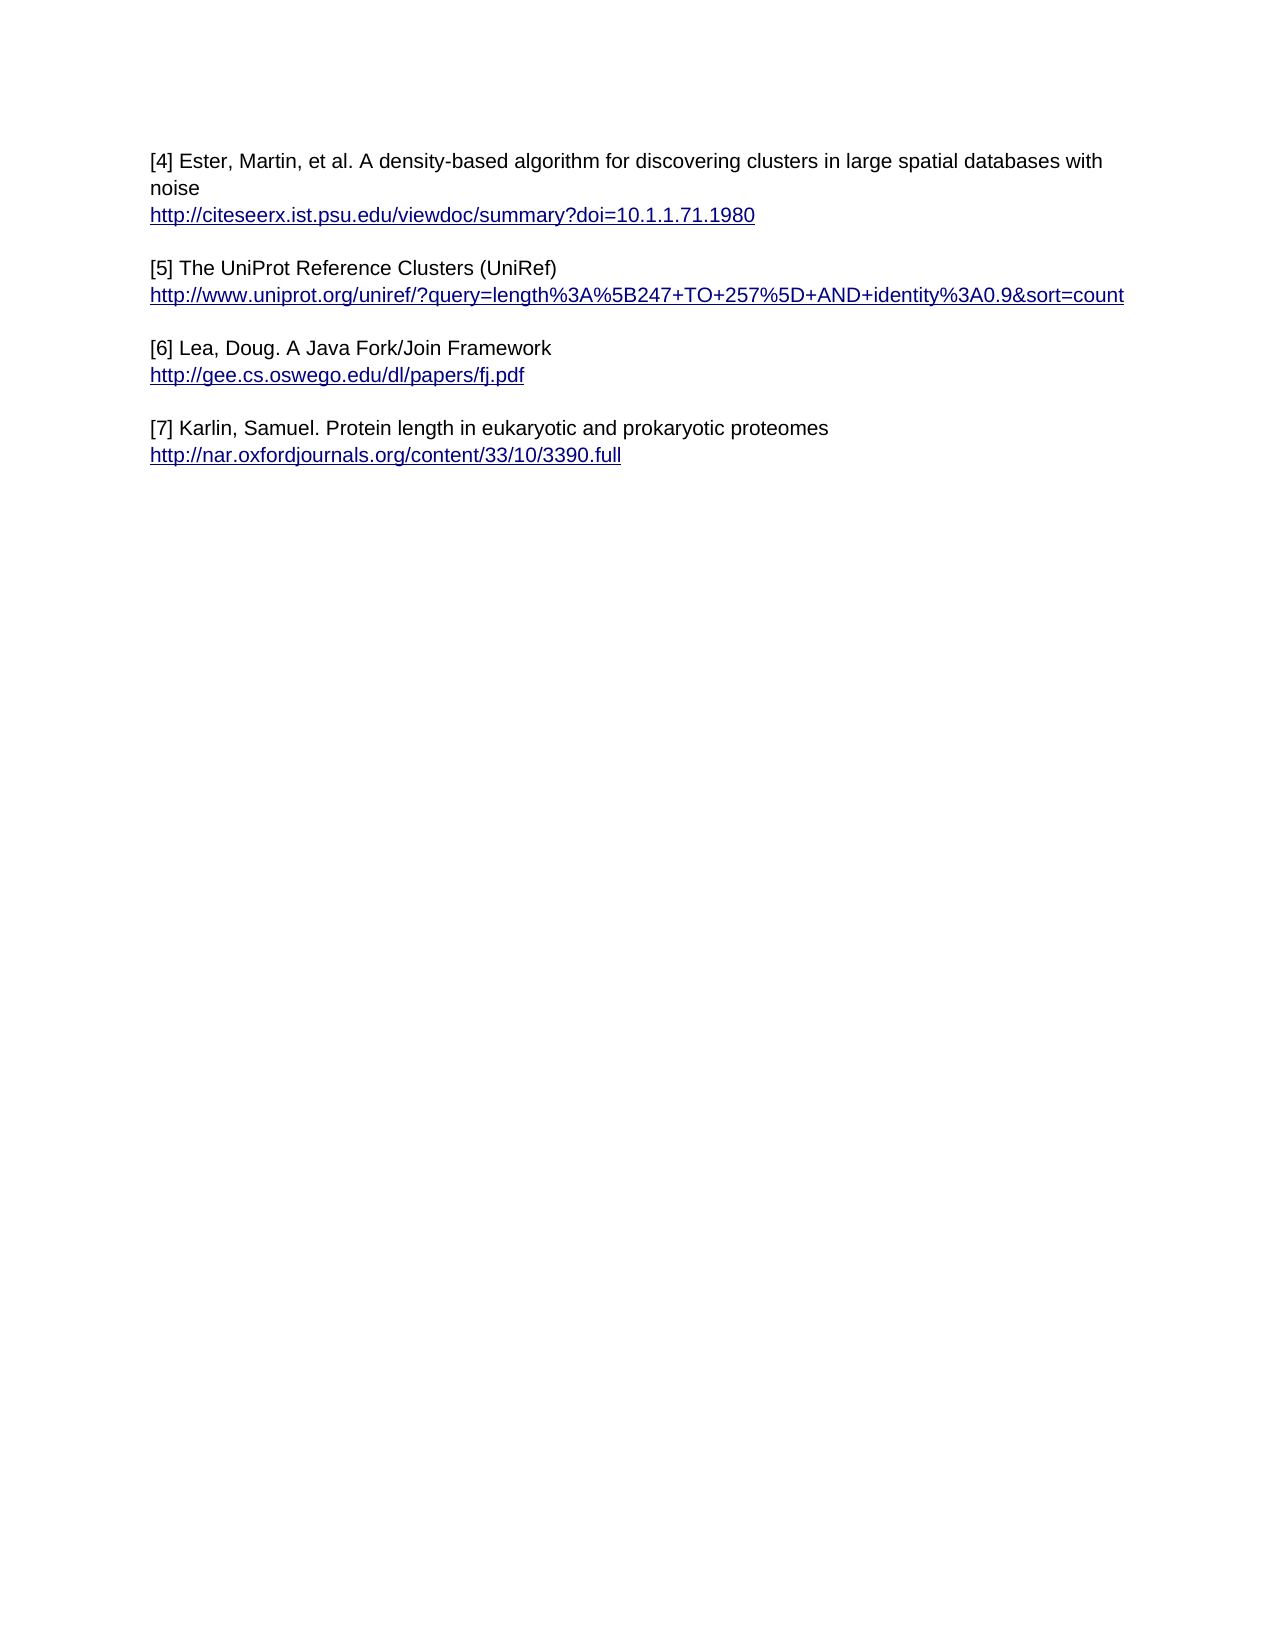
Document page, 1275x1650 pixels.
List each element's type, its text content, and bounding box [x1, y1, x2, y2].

text [5] The UniProt Reference Clusters (UniRef) [150, 257, 1125, 280]
text http://citeseerx.ist.psu.edu/viewdoc/summary?doi=10.1.1.71.1980 [150, 203, 1125, 227]
text http://gee.cs.oswego.edu/dl/papers/fj.pdf [150, 363, 1125, 387]
text [4] Ester, Martin, et al. A density-based algorithm for discovering clusters in large spatial databases with noise [150, 150, 1125, 200]
text http://nar.oxfordjournals.org/content/33/10/3390.full [150, 443, 1125, 467]
text [7] Karlin, Samuel. Protein length in eukaryotic and prokaryotic proteomes [150, 417, 1125, 440]
text [6] Lea, Doug. A Java Fork/Join Framework [150, 337, 1125, 360]
text http://www.uniprot.org/uniref/?query=length%3A%5B247+TO+257%5D+AND+identity%3A0.9&sort=count [150, 283, 1125, 307]
